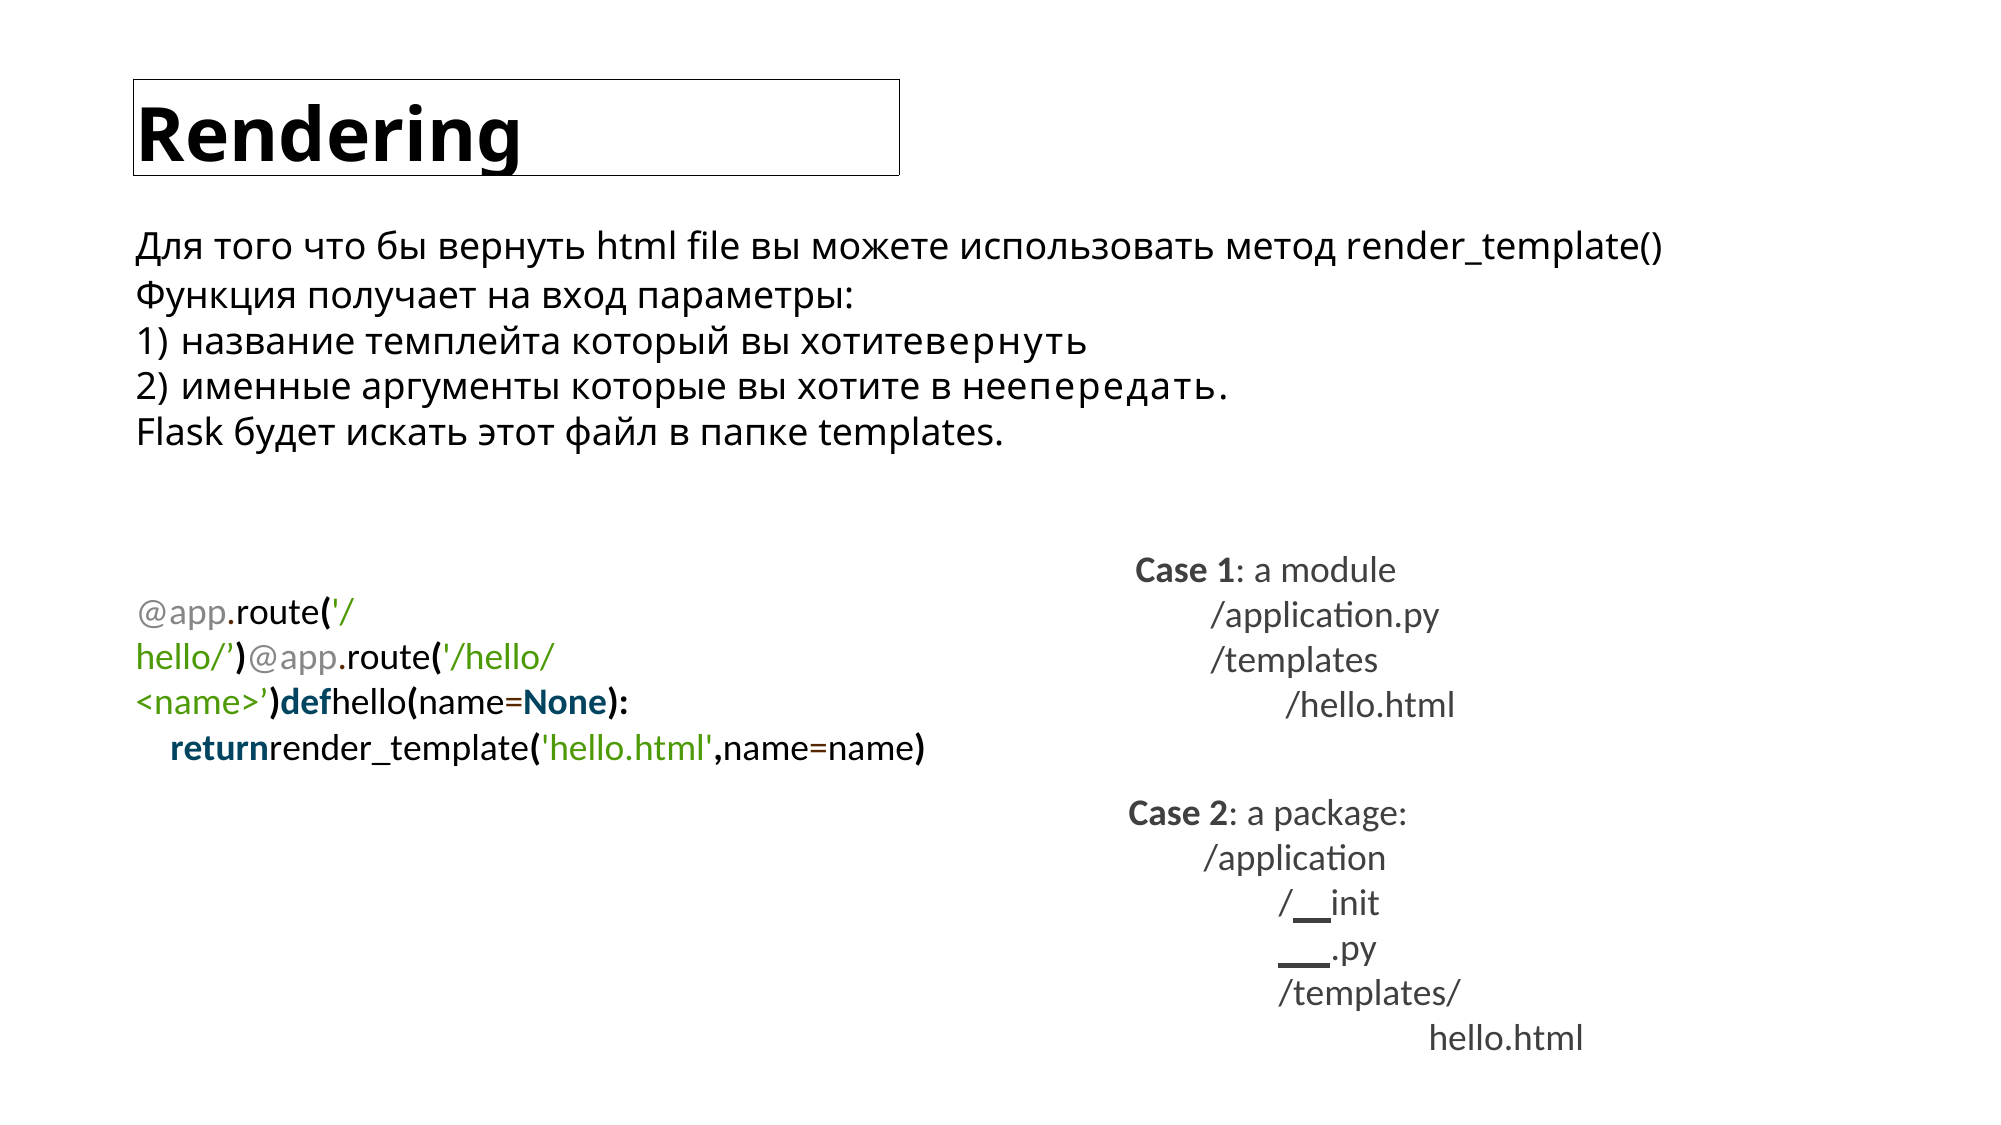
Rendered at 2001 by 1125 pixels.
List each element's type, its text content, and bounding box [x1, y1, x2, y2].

list название темплейта который вы хотитевернуть [135, 319, 1962, 364]
text @app.route('/hello/’)@app.route('/hello/<name>’)defhello(name=None): [135, 589, 637, 723]
text /application [1203, 834, 1962, 879]
text hello.html [1426, 1014, 1586, 1060]
text /application.py [1210, 591, 1962, 636]
text /templates [1210, 636, 1962, 681]
text Для того что бы вернуть html file вы можете использовать метод render_template() Функция получает на вход параметры: [135, 219, 1722, 319]
list именные аргументы которые вы хотите в неепередать. [135, 364, 1962, 409]
text /hello.html [1285, 681, 1962, 727]
text / init .py/templates/ [1278, 879, 1487, 1014]
text Case 1: a module [1135, 546, 1962, 591]
text Flask будет искать этот файл в папке templates. [135, 409, 1962, 454]
text returnrender_template('hello.html',name=name) [170, 723, 944, 769]
text Case 2: a package: [1128, 789, 1962, 834]
